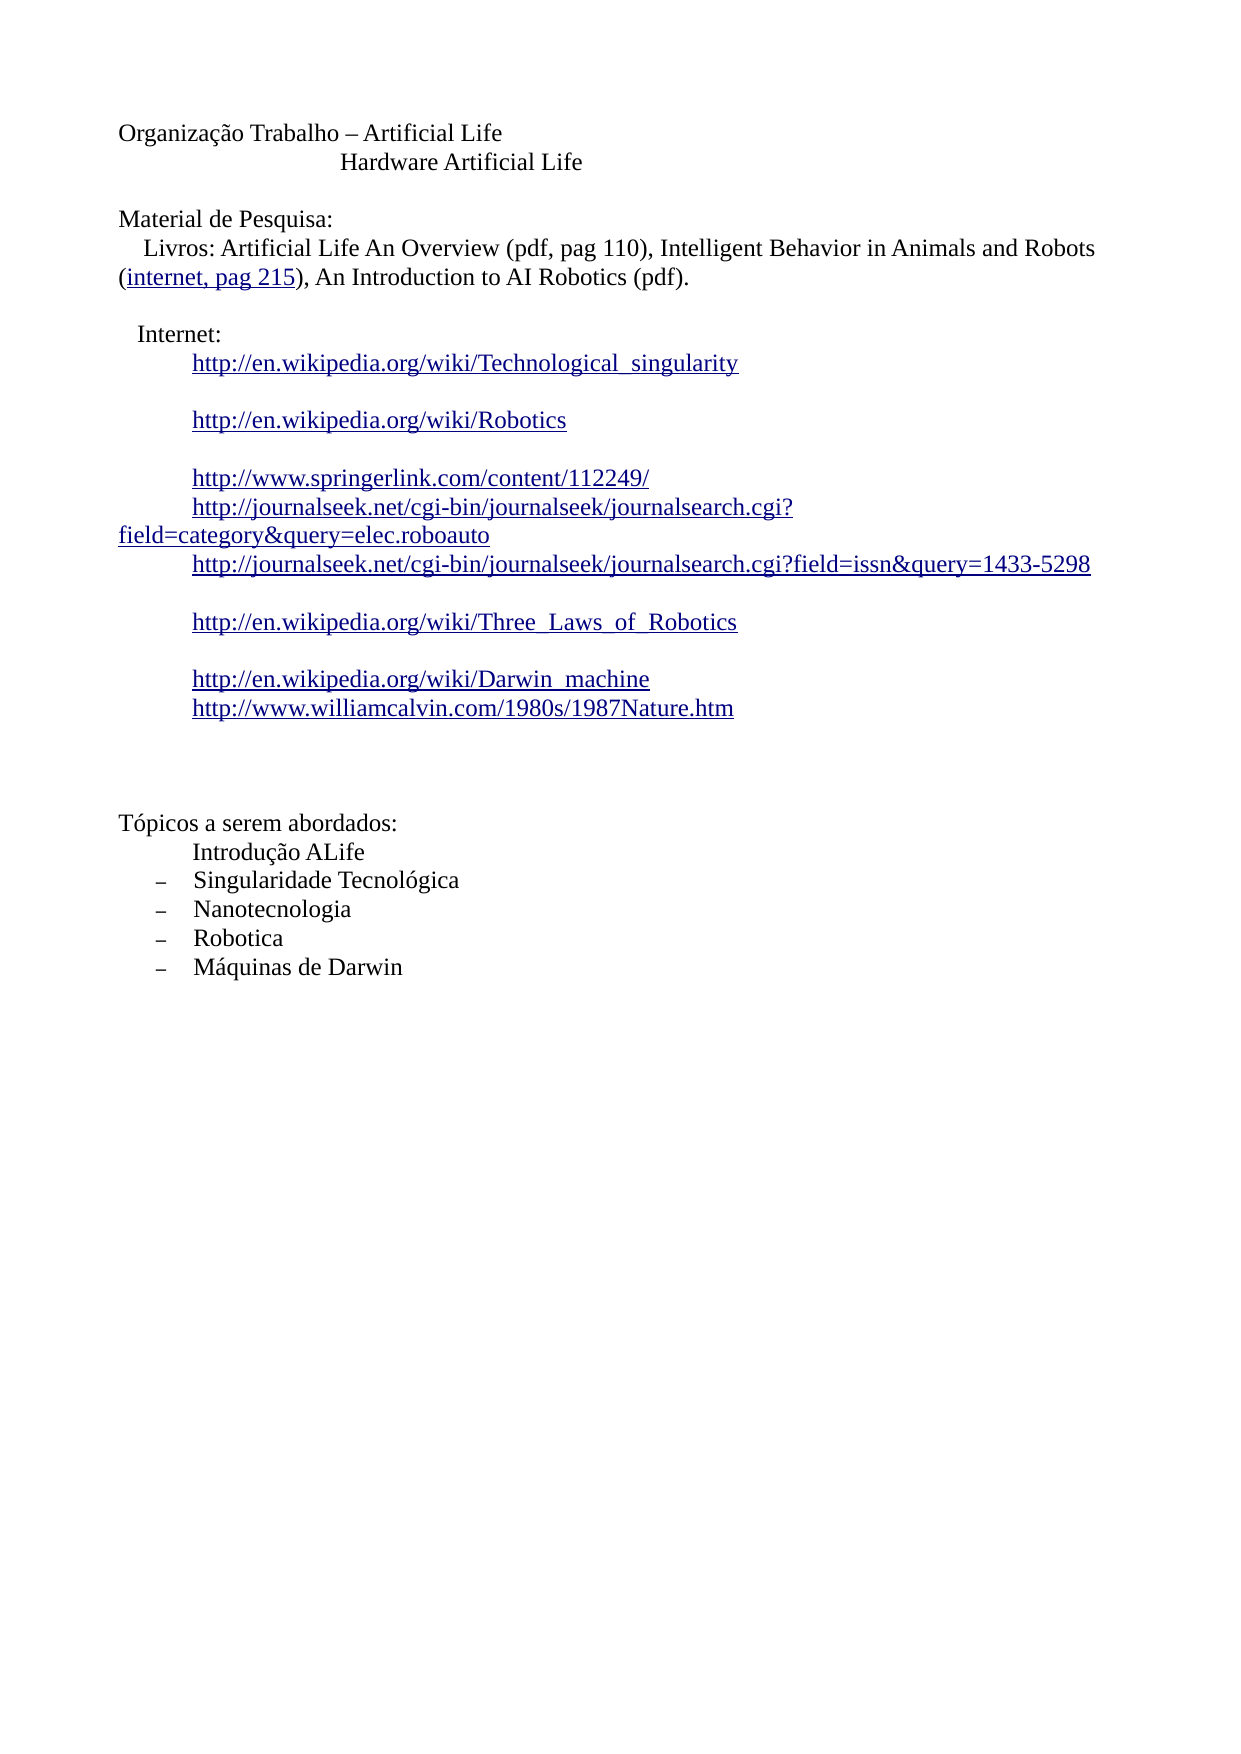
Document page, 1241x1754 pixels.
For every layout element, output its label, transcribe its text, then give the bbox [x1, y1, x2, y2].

text Internet: [118, 319, 1122, 348]
text Tópicos a serem abordados: [118, 808, 1122, 837]
text Material de Pesquisa: [118, 204, 1122, 233]
text http://www.springerlink.com/content/112249/ http://journalseek.net/cgi-bin/journalseek/journalsearch.cgi?field=category&query=elec.roboauto http://journalseek.net/cgi-bin/journalseek/journalsearch.cgi?field=issn&query=1433-5298 [118, 434, 1122, 578]
text Organização Trabalho – Artificial Life [118, 118, 1122, 147]
text http://en.wikipedia.org/wiki/Darwin_machine http://www.williamcalvin.com/1980s/1987Nature.htm [118, 636, 1122, 722]
list Singularidade Tecnológica [156, 866, 1122, 894]
text http://en.wikipedia.org/wiki/Robotics [118, 406, 1122, 434]
list Nanotecnologia [156, 894, 1122, 923]
text Hardware Artificial Life [118, 147, 1122, 176]
text Livros: Artificial Life An Overview (pdf, pag 110), Intelligent Behavior in Animals and Robots (internet, pag 215), An Introduction to AI Robotics (pdf). [118, 233, 1122, 291]
list Robotica [156, 923, 1122, 952]
text http://en.wikipedia.org/wiki/Three_Laws_of_Robotics [118, 607, 1122, 636]
list Máquinas de Darwin [156, 952, 1122, 981]
text Introdução ALife [118, 837, 1122, 866]
text http://en.wikipedia.org/wiki/Technological_singularity [118, 348, 1122, 377]
